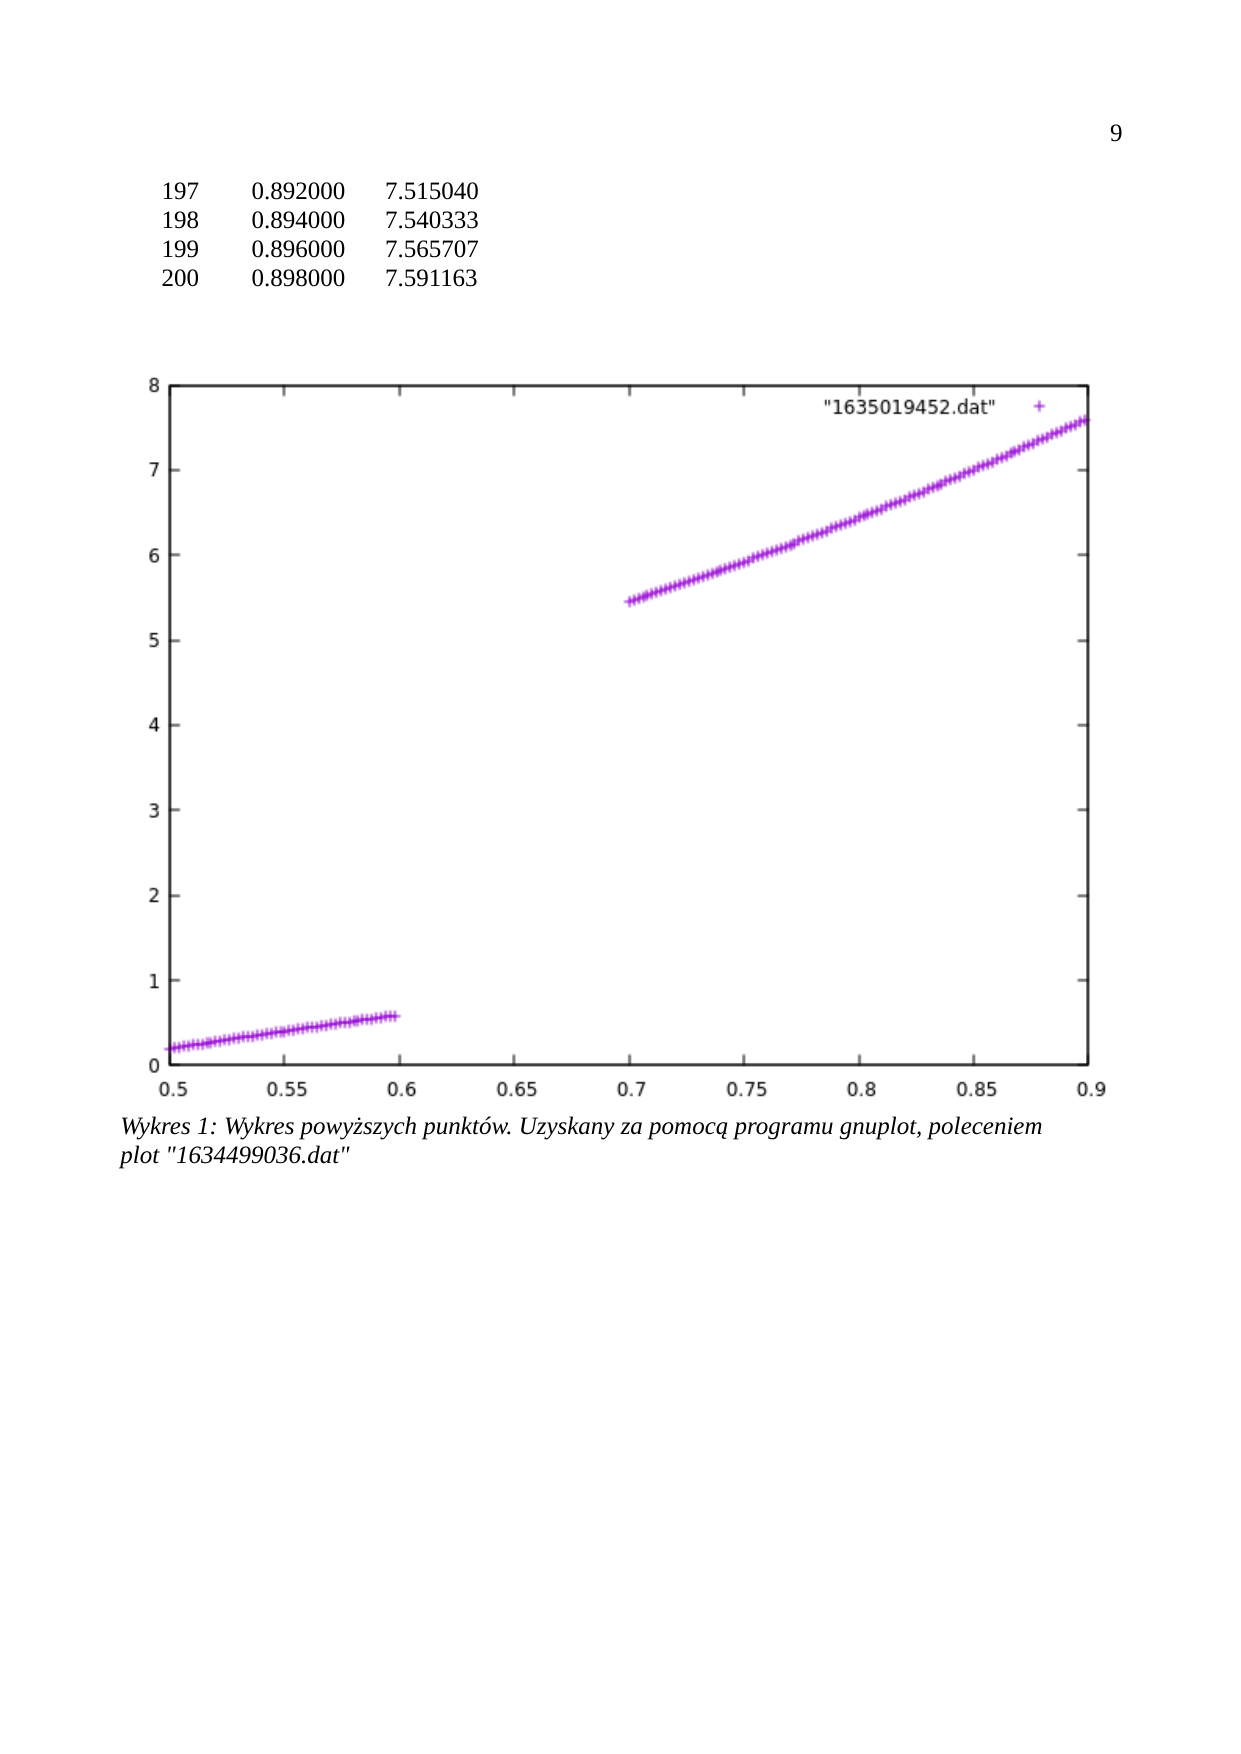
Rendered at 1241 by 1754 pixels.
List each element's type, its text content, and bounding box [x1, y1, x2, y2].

table_cell 7.591163 [382, 263, 515, 291]
table_cell 199 [112, 234, 248, 263]
table_cell 0.892000 [248, 176, 382, 205]
table_cell 0.894000 [248, 205, 382, 234]
table_cell 7.565707 [382, 234, 515, 263]
table_cell 7.540333 [382, 205, 515, 234]
table_cell 0.896000 [248, 234, 382, 263]
table_cell 197 [112, 176, 248, 205]
table_cell 7.515040 [382, 176, 515, 205]
table_cell 198 [112, 205, 248, 234]
picture [120, 361, 1121, 1112]
table_cell 200 [112, 263, 248, 291]
text Wykres 1: Wykres powyższych punktów. Uzyskany za pomocą programu gnuplot, poleceniem plot "1634499036.dat" [120, 1112, 1120, 1169]
table_cell 0.898000 [248, 263, 382, 291]
